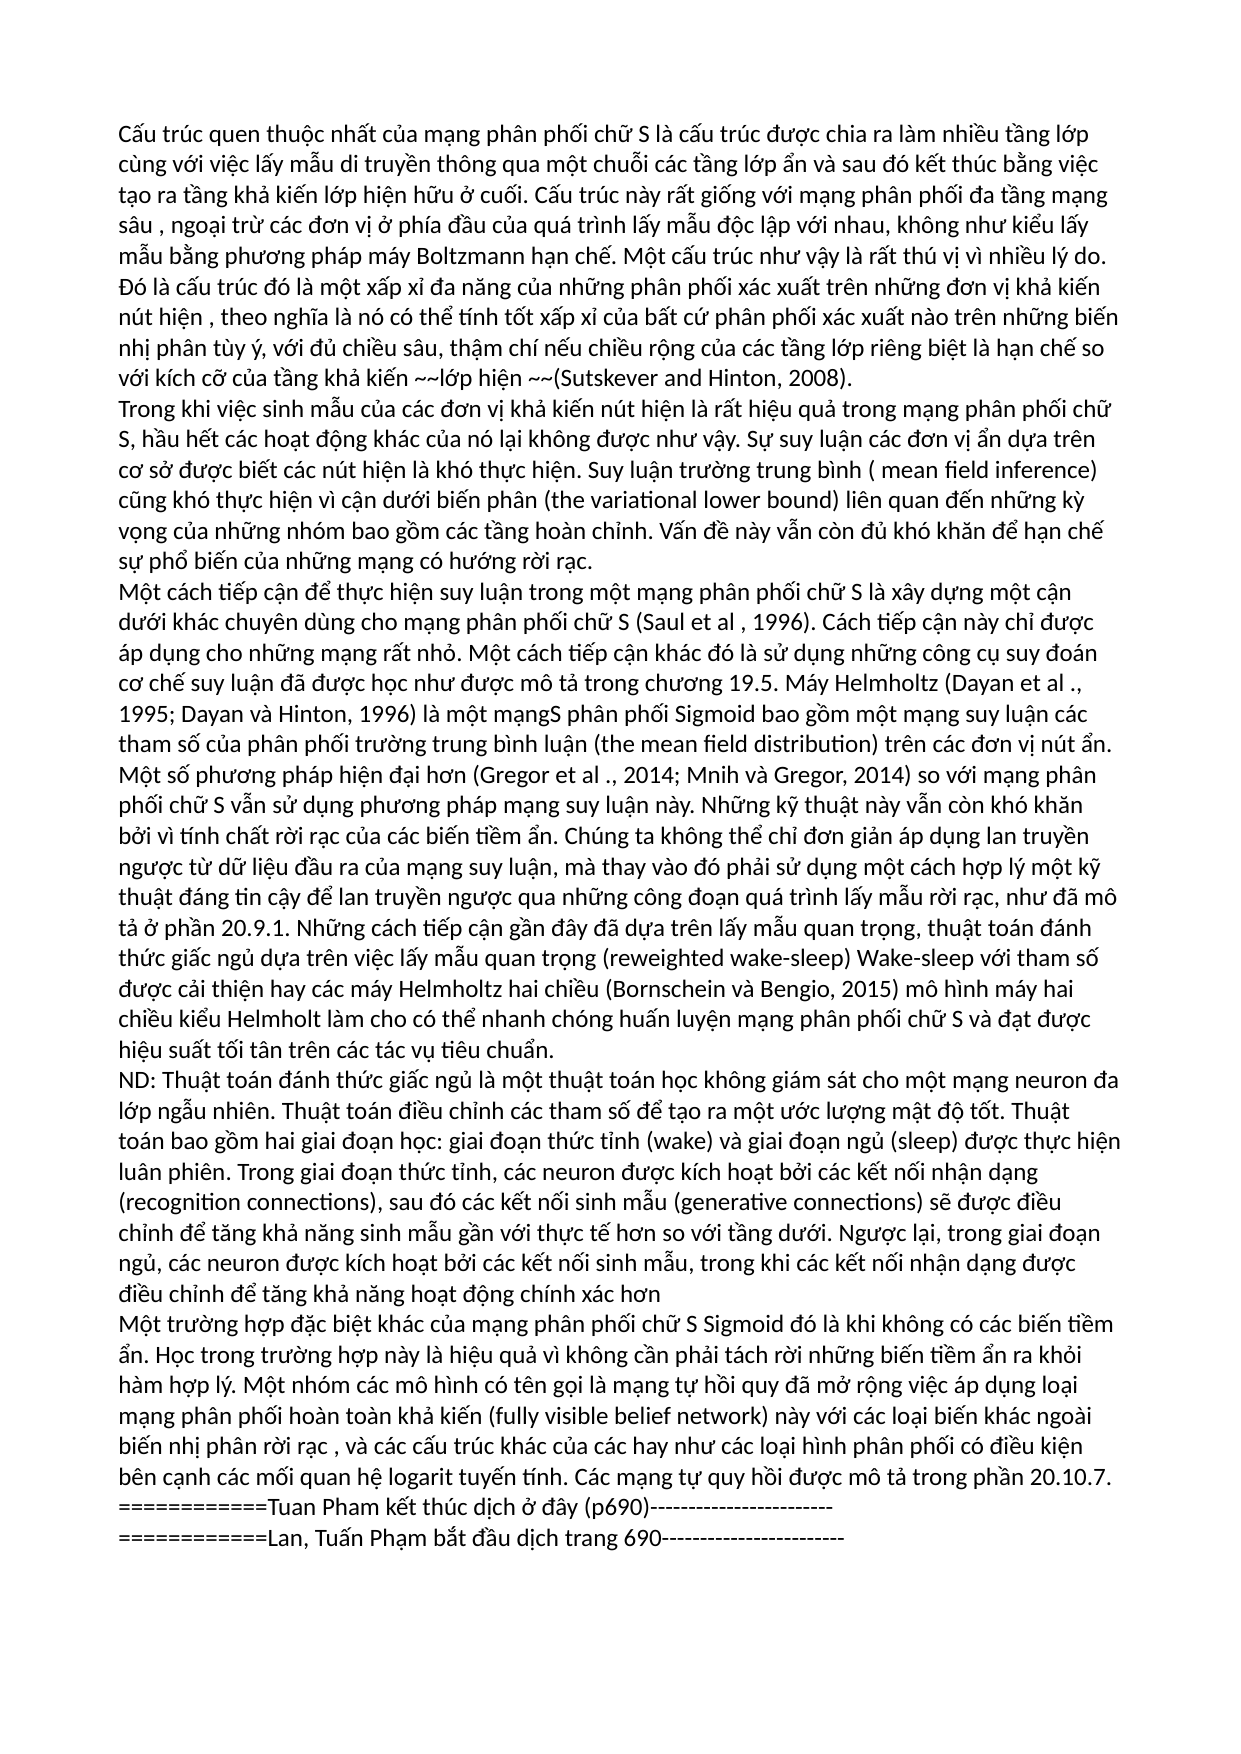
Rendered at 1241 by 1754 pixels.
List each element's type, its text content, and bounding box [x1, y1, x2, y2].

text ============Lan, Tuấn Phạm bắt đầu dịch trang 690------------------------ [118, 1522, 1122, 1553]
text Một trường hợp đặc biệt khác của mạng phân phối chữ S Sigmoid đó là khi không có các biến tiềm ẩn. Học trong trường hợp này là hiệu quả vì không cần phải tách rời những biến tiềm ẩn ra khỏi hàm hợp lý. Một nhóm các mô hình có tên gọi là mạng tự hồi quy đã mở rộng việc áp dụng loại mạng phân phối hoàn toàn khả kiến (fully visible belief network) này với các loại biến khác ngoài biến nhị phân rời rạc , và các cấu trúc khác của các hay như các loại hình phân phối có điều kiện bên cạnh các mối quan hệ logarit tuyến tính. Các mạng tự quy hồi được mô tả trong phần 20.10.7. [118, 1308, 1122, 1492]
text Trong khi việc sinh mẫu của các đơn vị khả kiến nút hiện là rất hiệu quả trong mạng phân phối chữ S, hầu hết các hoạt động khác của nó lại không được như vậy. Sự suy luận các đơn vị ẩn dựa trên cơ sở được biết các nút hiện là khó thực hiện. Suy luận trường trung bình ( mean field inference) cũng khó thực hiện vì cận dưới biến phân (the variational lower bound) liên quan đến những kỳ vọng của những nhóm bao gồm các tầng hoàn chỉnh. Vấn đề này vẫn còn đủ khó khăn để hạn chế sự phổ biến của những mạng có hướng rời rạc. [118, 393, 1122, 576]
text Một cách tiếp cận để thực hiện suy luận trong một mạng phân phối chữ S là xây dựng một cận dưới khác chuyên dùng cho mạng phân phối chữ S (Saul et al , 1996). Cách tiếp cận này chỉ được áp dụng cho những mạng rất nhỏ. Một cách tiếp cận khác đó là sử dụng những công cụ suy đoán cơ chế suy luận đã được học như được mô tả trong chương 19.5. Máy Helmholtz (Dayan et al ., 1995; Dayan và Hinton, 1996) là một mạngS phân phối Sigmoid bao gồm một mạng suy luận các tham số của phân phối trường trung bình luận (the mean ﬁeld distribution) trên các đơn vị nút ẩn. Một số phương pháp hiện đại hơn (Gregor et al ., 2014; Mnih và Gregor, 2014) so với mạng phân phối chữ S vẫn sử dụng phương pháp mạng suy luận này. Những kỹ thuật này vẫn còn khó khăn bởi vì tính chất rời rạc của các biến tiềm ẩn. Chúng ta không thể chỉ đơn giản áp dụng lan truyền ngược từ dữ liệu đầu ra của mạng suy luận, mà thay vào đó phải sử dụng một cách hợp lý một kỹ thuật đáng tin cậy để lan truyền ngược qua những công đoạn quá trình lấy mẫu rời rạc, như đã mô tả ở phần 20.9.1. Những cách tiếp cận gần đây đã dựa trên lấy mẫu quan trọng, thuật toán đánh thức giấc ngủ dựa trên việc lấy mẫu quan trọng (reweighted wake-sleep) Wake-sleep với tham số được cải thiện hay các máy Helmholtz hai chiều (Bornschein và Bengio, 2015) mô hình máy hai chiều kiểu Helmholt làm cho có thể nhanh chóng huấn luyện mạng phân phối chữ S và đạt được hiệu suất tối tân trên các tác vụ tiêu chuẩn. [118, 576, 1122, 1064]
text Cấu trúc quen thuộc nhất của mạng phân phối chữ S là cấu trúc được chia ra làm nhiều tầng lớp cùng với việc lấy mẫu di truyền thông qua một chuỗi các tầng lớp ẩn và sau đó kết thúc bằng việc tạo ra tầng khả kiến lớp hiện hữu ở cuối. Cấu trúc này rất giống với mạng phân phối đa tầng mạng sâu , ngoại trừ các đơn vị ở phía đầu của quá trình lấy mẫu độc lập với nhau, không như kiểu lấy mẫu bằng phương pháp máy Boltzmann hạn chế. Một cấu trúc như vậy là rất thú vị vì nhiều lý do. Đó là cấu trúc đó là một xấp xỉ đa năng của những phân phối xác xuất trên những đơn vị khả kiến nút hiện , theo nghĩa là nó có thể tính tốt xấp xỉ của bất cứ phân phối xác xuất nào trên những biến nhị phân tùy ý, với đủ chiều sâu, thậm chí nếu chiều rộng của các tầng lớp riêng biệt là hạn chế so với kích cỡ của tầng khả kiến ~~lớp hiện ~~(Sutskever and Hinton, 2008). [118, 118, 1122, 393]
text ND: Thuật toán đánh thức giấc ngủ là một thuật toán học không giám sát cho một mạng neuron đa lớp ngẫu nhiên. Thuật toán điều chỉnh các tham số để tạo ra một ước lượng mật độ tốt. Thuật toán bao gồm hai giai đoạn học: giai đoạn thức tỉnh (wake) và giai đoạn ngủ (sleep) được thực hiện luân phiên. Trong giai đoạn thức tỉnh, các neuron được kích hoạt bởi các kết nối nhận dạng (recognition connections), sau đó các kết nối sinh mẫu (generative connections) sẽ được điều chỉnh để tăng khả năng sinh mẫu gần với thực tế hơn so với tầng dưới. Ngược lại, trong giai đoạn ngủ, các neuron được kích hoạt bởi các kết nối sinh mẫu, trong khi các kết nối nhận dạng được điều chỉnh để tăng khả năng hoạt động chính xác hơn [118, 1064, 1122, 1308]
text ============Tuan Pham kết thúc dịch ở đây (p690)------------------------ [118, 1492, 1122, 1522]
